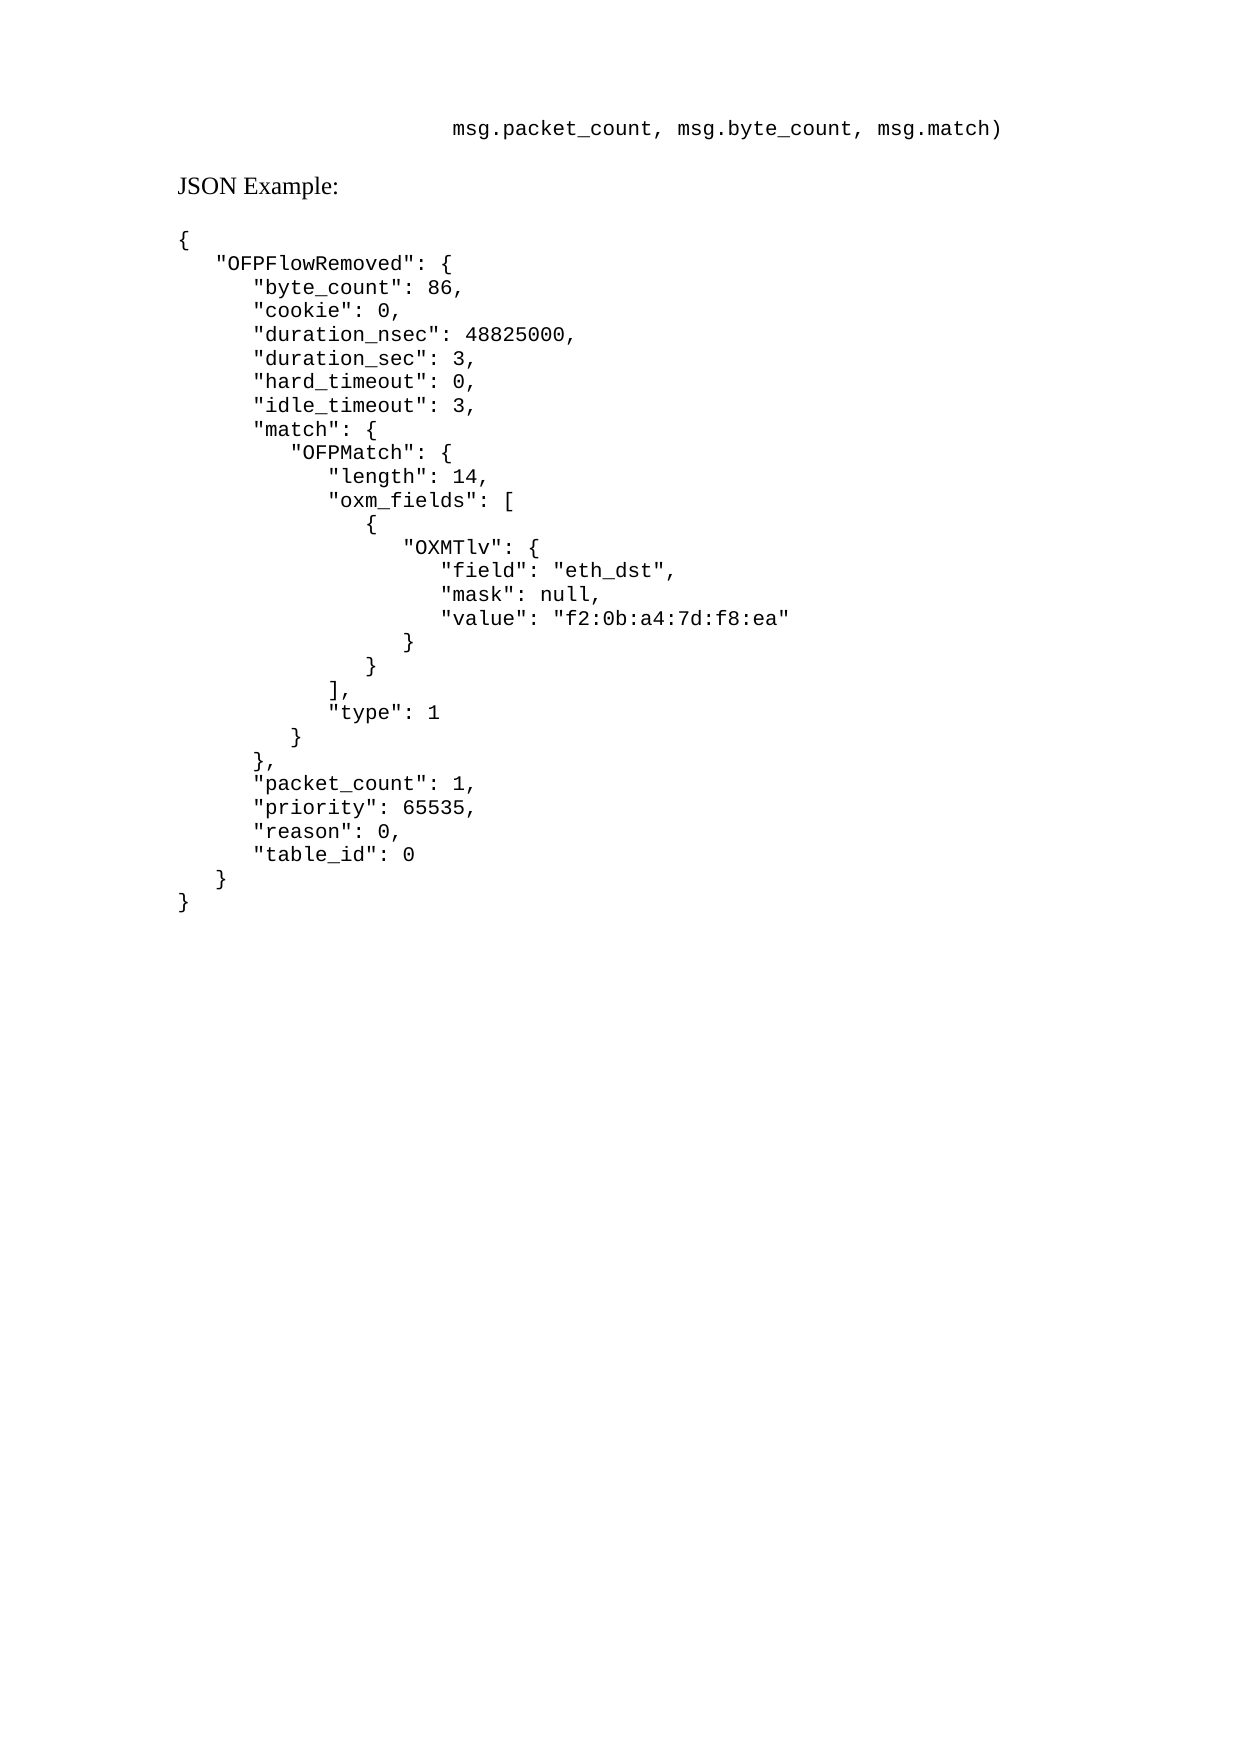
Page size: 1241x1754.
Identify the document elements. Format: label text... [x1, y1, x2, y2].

text "duration_sec": 3, [177, 348, 1122, 371]
text ], [177, 679, 1122, 702]
text "hard_timeout": 0, [177, 371, 1122, 395]
text "mask": null, [177, 584, 1122, 608]
text }, [177, 750, 1122, 773]
text "duration_nsec": 48825000, [177, 324, 1122, 348]
text "byte_count": 86, [177, 277, 1122, 300]
text msg.packet_count, msg.byte_count, msg.match) [177, 118, 1122, 142]
text "cookie": 0, [177, 300, 1122, 324]
text "table_id": 0 [177, 844, 1122, 868]
text } [177, 726, 1122, 750]
text "field": "eth_dst", [177, 561, 1122, 584]
text } [177, 868, 1122, 892]
text "oxm_fields": [ [177, 489, 1122, 513]
text } [177, 892, 1122, 915]
text "type": 1 [177, 702, 1122, 726]
text "OXMTlv": { [177, 537, 1122, 561]
text "OFPFlowRemoved": { [177, 253, 1122, 277]
list JSON Example: [177, 171, 1122, 200]
text } [177, 631, 1122, 655]
text "OFPMatch": { [177, 442, 1122, 466]
text "priority": 65535, [177, 797, 1122, 821]
text "match": { [177, 419, 1122, 442]
text "length": 14, [177, 466, 1122, 489]
text { [177, 513, 1122, 537]
text { [177, 229, 1122, 253]
text "packet_count": 1, [177, 773, 1122, 797]
text "reason": 0, [177, 821, 1122, 844]
text } [177, 655, 1122, 679]
text "value": "f2:0b:a4:7d:f8:ea" [177, 608, 1122, 631]
text "idle_timeout": 3, [177, 395, 1122, 419]
